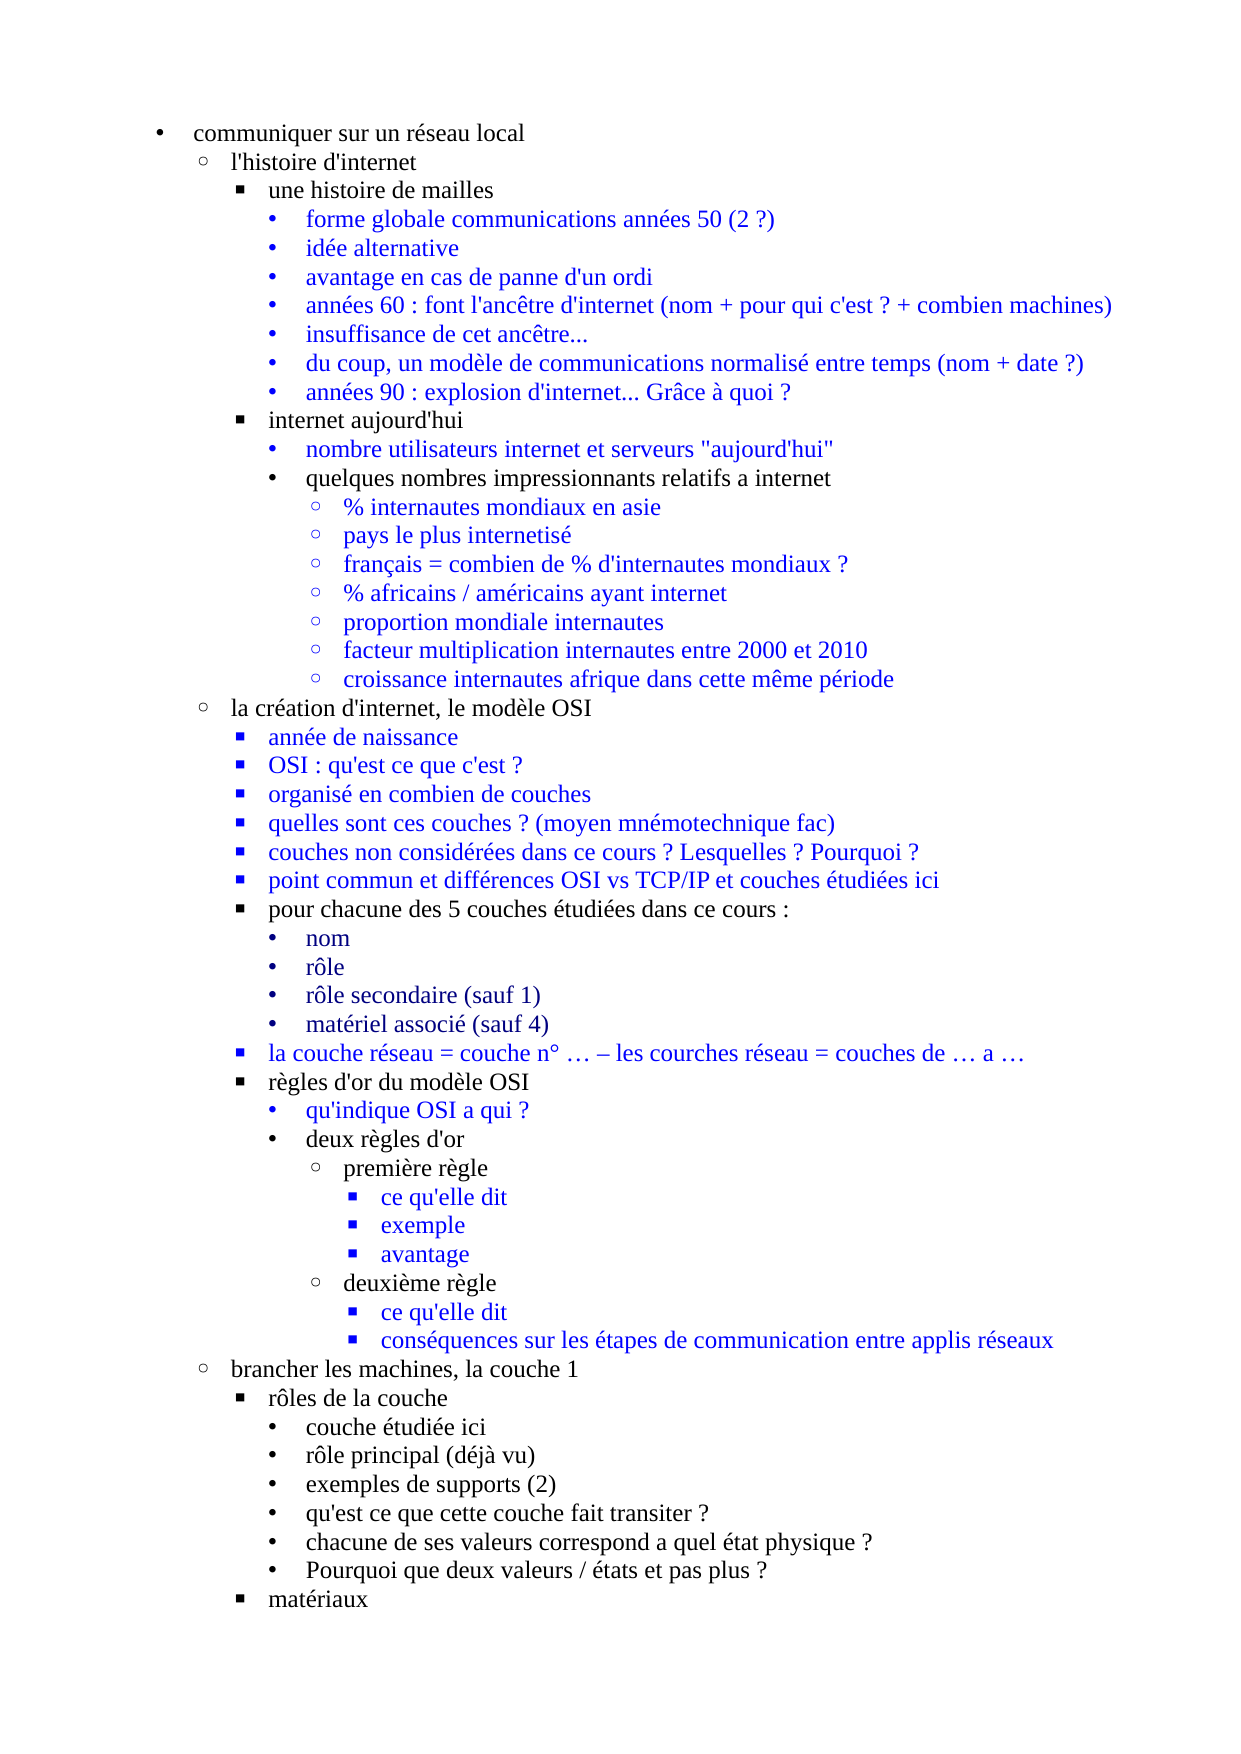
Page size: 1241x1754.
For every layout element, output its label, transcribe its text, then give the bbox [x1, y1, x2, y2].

list OSI : qu'est ce que c'est ? [231, 751, 1122, 779]
list % internautes mondiaux en asie [306, 492, 1122, 521]
list quelles sont ces couches ? (moyen mnémotechnique fac) [231, 808, 1122, 837]
list chacune de ses valeurs correspond a quel état physique ? [268, 1527, 1122, 1556]
list exemples de supports (2) [268, 1469, 1122, 1498]
list internet aujourd'hui [231, 406, 1122, 434]
list nombre utilisateurs internet et serveurs "aujourd'hui" [268, 434, 1122, 463]
list couches non considérées dans ce cours ? Lesquelles ? Pourquoi ? [231, 837, 1122, 866]
list avantage [343, 1239, 1122, 1268]
list forme globale communications années 50 (2 ?) [268, 204, 1122, 233]
list la couche réseau = couche n° … – les courches réseau = couches de … a … [231, 1038, 1122, 1067]
list rôles de la couche [231, 1383, 1122, 1412]
list pays le plus internetisé [306, 521, 1122, 549]
list pour chacune des 5 couches étudiées dans ce cours : [231, 894, 1122, 923]
list l'histoire d'internet [193, 147, 1122, 176]
list deuxième règle [306, 1268, 1122, 1297]
list rôle principal (déjà vu) [268, 1441, 1122, 1469]
list conséquences sur les étapes de communication entre applis réseaux [343, 1326, 1122, 1354]
list matériaux [231, 1584, 1122, 1613]
list une histoire de mailles [231, 176, 1122, 204]
list exemple [343, 1211, 1122, 1239]
list qu'indique OSI a qui ? [268, 1096, 1122, 1124]
list avantage en cas de panne d'un ordi [268, 262, 1122, 291]
list idée alternative [268, 233, 1122, 262]
list facteur multiplication internautes entre 2000 et 2010 [306, 636, 1122, 664]
list année de naissance [231, 722, 1122, 751]
list années 90 : explosion d'internet... Grâce à quoi ? [268, 377, 1122, 406]
list croissance internautes afrique dans cette même période [306, 664, 1122, 693]
list Pourquoi que deux valeurs / états et pas plus ? [268, 1556, 1122, 1584]
list % africains / américains ayant internet [306, 578, 1122, 607]
list quelques nombres impressionnants relatifs a internet [268, 463, 1122, 492]
list deux règles d'or [268, 1124, 1122, 1153]
list la création d'internet, le modèle OSI [193, 693, 1122, 722]
list du coup, un modèle de communications normalisé entre temps (nom + date ?) [268, 348, 1122, 377]
list couche étudiée ici [268, 1412, 1122, 1441]
list nom [268, 923, 1122, 952]
list matériel associé (sauf 4) [268, 1009, 1122, 1038]
list point commun et différences OSI vs TCP/IP et couches étudiées ici [231, 866, 1122, 894]
list organisé en combien de couches [231, 779, 1122, 808]
list années 60 : font l'ancêtre d'internet (nom + pour qui c'est ? + combien machines) [268, 291, 1122, 319]
list communiquer sur un réseau local [156, 118, 1122, 147]
list rôle [268, 952, 1122, 981]
list première règle [306, 1153, 1122, 1182]
list proportion mondiale internautes [306, 607, 1122, 636]
list ce qu'elle dit [343, 1182, 1122, 1211]
list règles d'or du modèle OSI [231, 1067, 1122, 1096]
list insuffisance de cet ancêtre... [268, 319, 1122, 348]
list ce qu'elle dit [343, 1297, 1122, 1326]
list brancher les machines, la couche 1 [193, 1354, 1122, 1383]
list français = combien de % d'internautes mondiaux ? [306, 549, 1122, 578]
list rôle secondaire (sauf 1) [268, 981, 1122, 1009]
list qu'est ce que cette couche fait transiter ? [268, 1498, 1122, 1527]
